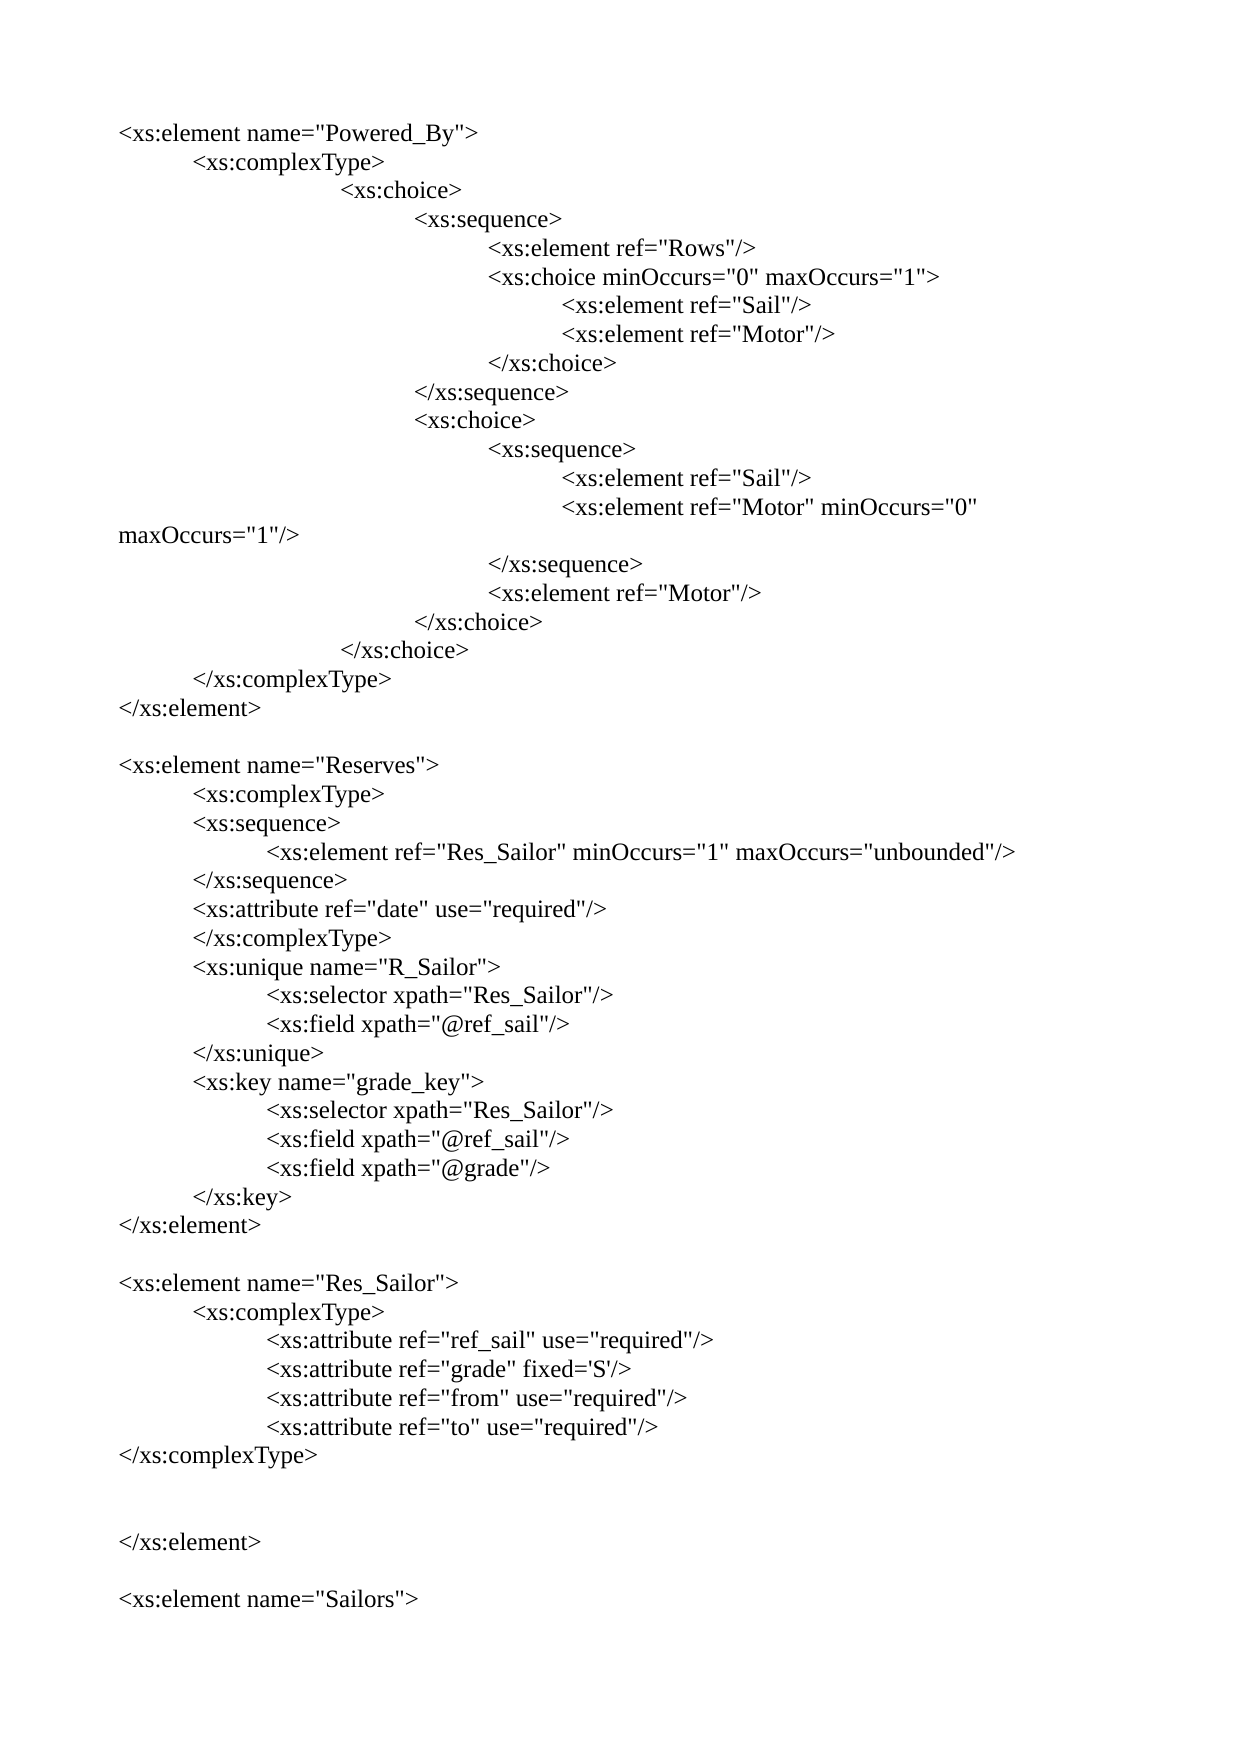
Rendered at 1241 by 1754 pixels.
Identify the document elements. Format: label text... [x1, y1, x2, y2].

text <xs:complexType> [118, 147, 1122, 176]
text </xs:choice> [118, 348, 1122, 377]
text </xs:element> [118, 1211, 1122, 1239]
text <xs:field xpath="@ref_sail"/> [118, 1124, 1122, 1153]
text <xs:element ref="Motor"/> [118, 319, 1122, 348]
text <xs:sequence> [118, 808, 1122, 837]
text </xs:sequence> [118, 377, 1122, 406]
text <xs:element ref="Sail"/> [118, 291, 1122, 319]
text <xs:element ref="Res_Sailor" minOccurs="1" maxOccurs="unbounded"/> [118, 837, 1122, 866]
text </xs:unique> [118, 1038, 1122, 1067]
text <xs:element ref="Motor"/> [118, 578, 1122, 607]
text </xs:sequence> [118, 549, 1122, 578]
text <xs:element name="Powered_By"> [118, 118, 1122, 147]
text </xs:complexType> [118, 664, 1122, 693]
text </xs:element> [118, 693, 1122, 722]
text <xs:element name="Sailors"> [118, 1584, 1122, 1613]
text <xs:sequence> [118, 434, 1122, 463]
text <xs:element name="Res_Sailor"> [118, 1268, 1122, 1297]
text </xs:element> [118, 1527, 1122, 1556]
text <xs:attribute ref="grade" fixed='S'/> [118, 1354, 1122, 1383]
text <xs:choice> [118, 176, 1122, 204]
text </xs:key> [118, 1182, 1122, 1211]
text <xs:attribute ref="date" use="required"/> [118, 894, 1122, 923]
text <xs:sequence> [118, 204, 1122, 233]
text <xs:selector xpath="Res_Sailor"/> [118, 1096, 1122, 1124]
text <xs:complexType> [118, 1297, 1122, 1326]
text <xs:key name="grade_key"> [118, 1067, 1122, 1096]
text <xs:unique name="R_Sailor"> [118, 952, 1122, 981]
text </xs:complexType> [118, 1441, 1122, 1469]
text <xs:field xpath="@grade"/> [118, 1153, 1122, 1182]
text </xs:complexType> [118, 923, 1122, 952]
text <xs:element ref="Sail"/> [118, 463, 1122, 492]
text <xs:element ref="Rows"/> [118, 233, 1122, 262]
text <xs:element ref="Motor" minOccurs="0" maxOccurs="1"/> [118, 492, 1122, 549]
text <xs:selector xpath="Res_Sailor"/> [118, 981, 1122, 1009]
text </xs:sequence> [118, 866, 1122, 894]
text <xs:attribute ref="from" use="required"/> [118, 1383, 1122, 1412]
text <xs:field xpath="@ref_sail"/> [118, 1009, 1122, 1038]
text <xs:attribute ref="to" use="required"/> [118, 1412, 1122, 1441]
text <xs:attribute ref="ref_sail" use="required"/> [118, 1326, 1122, 1354]
text <xs:choice> [118, 406, 1122, 434]
text <xs:complexType> [118, 779, 1122, 808]
text <xs:choice minOccurs="0" maxOccurs="1"> [118, 262, 1122, 291]
text <xs:element name="Reserves"> [118, 751, 1122, 779]
text </xs:choice> [118, 607, 1122, 636]
text </xs:choice> [118, 636, 1122, 664]
